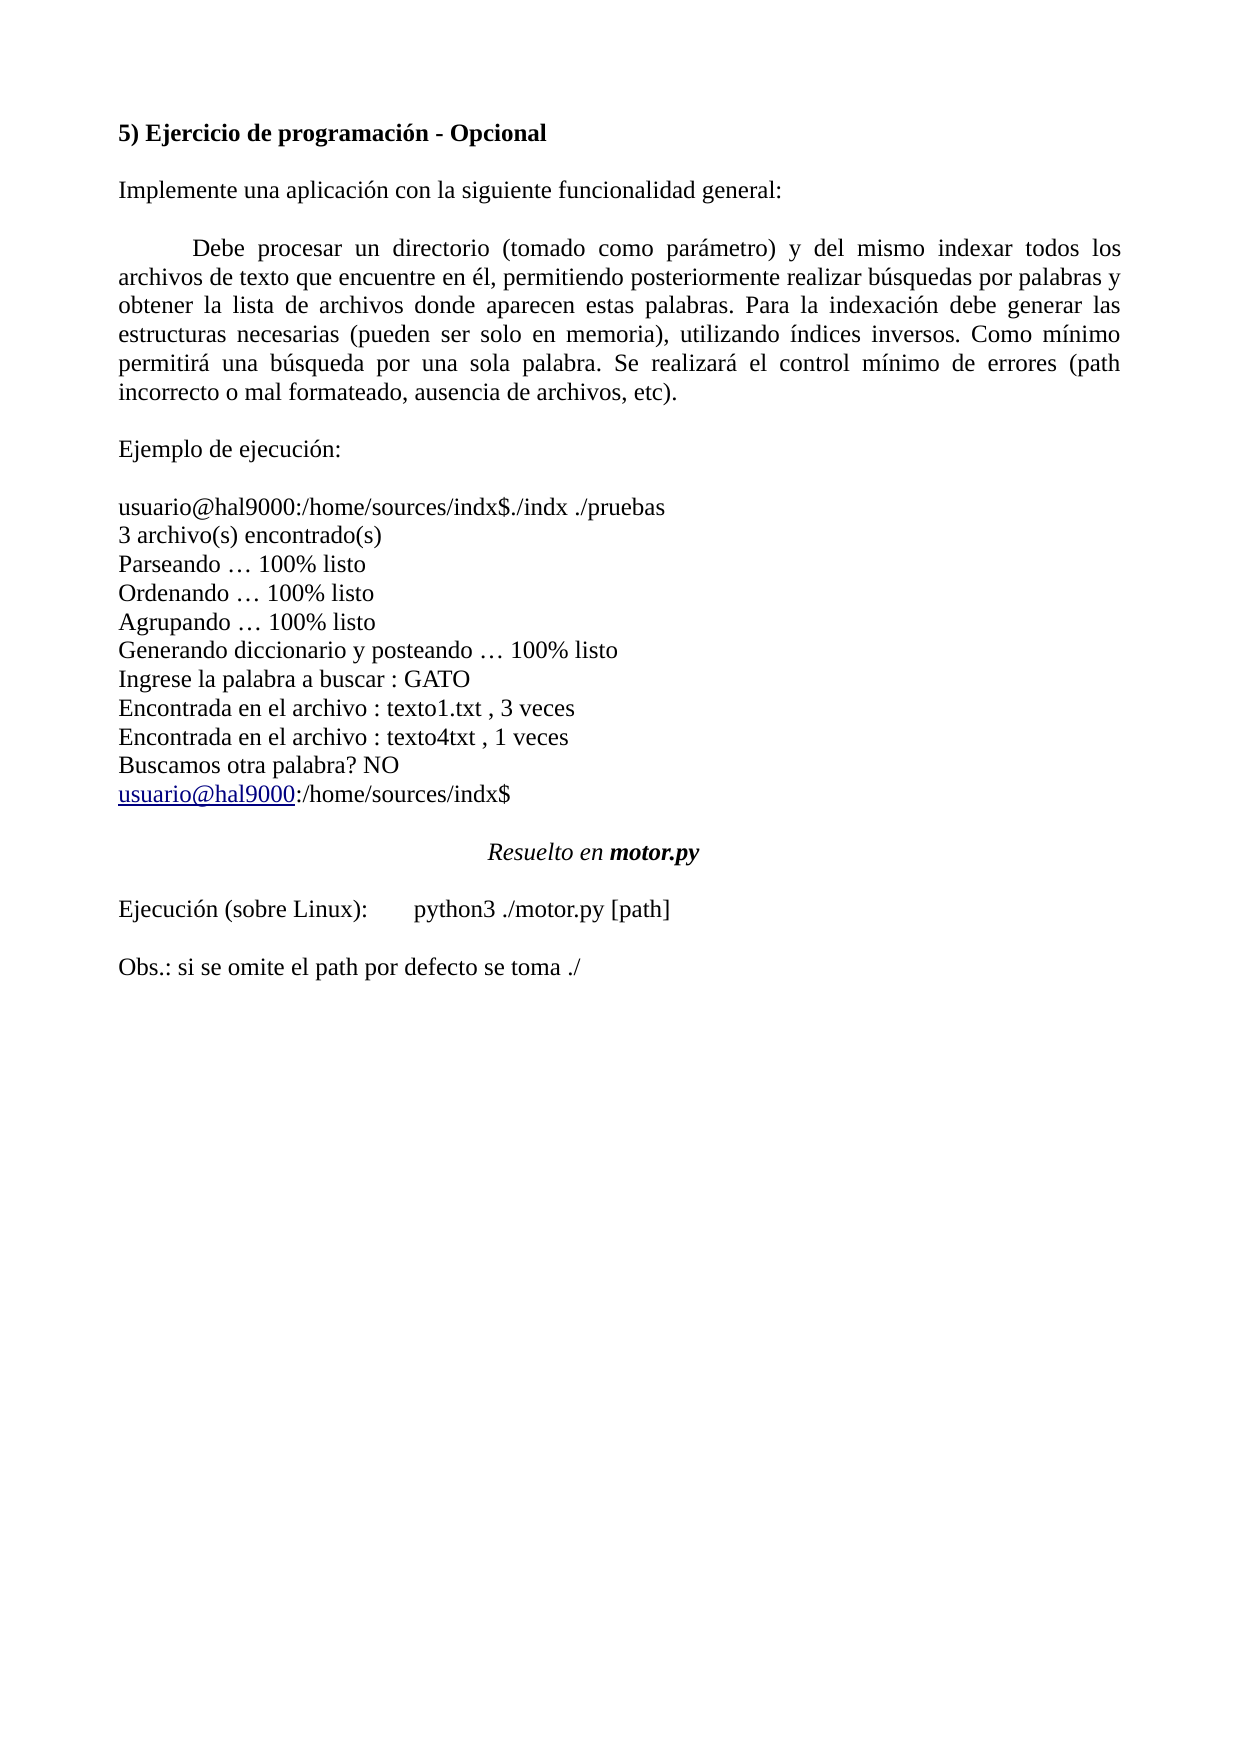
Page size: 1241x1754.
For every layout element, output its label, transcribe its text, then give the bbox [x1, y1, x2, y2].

text Obs.: si se omite el path por defecto se toma ./ [118, 952, 1122, 981]
text Ingrese la palabra a buscar : GATO [118, 664, 1122, 693]
text Parseando … 100% listo [118, 549, 1122, 578]
text Debe procesar un directorio (tomado como parámetro) y del mismo indexar todos los archivos de texto que encuentre en él, permitiendo posteriormente realizar búsquedas por palabras y obtener la lista de archivos donde aparecen estas palabras. Para la indexación debe generar las estructuras necesarias (pueden ser solo en memoria), utilizando índices inversos. Como mínimo permitirá una búsqueda por una sola palabra. Se realizará el control mínimo de errores (path incorrecto o mal formateado, ausencia de archivos, etc). [118, 233, 1122, 406]
text Ejemplo de ejecución: [118, 434, 1122, 463]
text 3 archivo(s) encontrado(s) [118, 521, 1122, 549]
text Resuelto en motor.py [118, 837, 1122, 866]
text Generando diccionario y posteando … 100% listo [118, 636, 1122, 664]
text Buscamos otra palabra? NO [118, 751, 1122, 779]
text 5) Ejercicio de programación - Opcional [118, 118, 1122, 147]
text Ejecución (sobre Linux): python3 ./motor.py [path] [118, 894, 1122, 923]
text usuario@hal9000:/home/sources/indx$ [118, 779, 1122, 808]
text Implemente una aplicación con la siguiente funcionalidad general: [118, 176, 1122, 204]
text Agrupando … 100% listo [118, 607, 1122, 636]
text Encontrada en el archivo : texto1.txt , 3 veces [118, 693, 1122, 722]
text Encontrada en el archivo : texto4txt , 1 veces [118, 722, 1122, 751]
text Ordenando … 100% listo [118, 578, 1122, 607]
text usuario@hal9000:/home/sources/indx$./indx ./pruebas [118, 492, 1122, 521]
